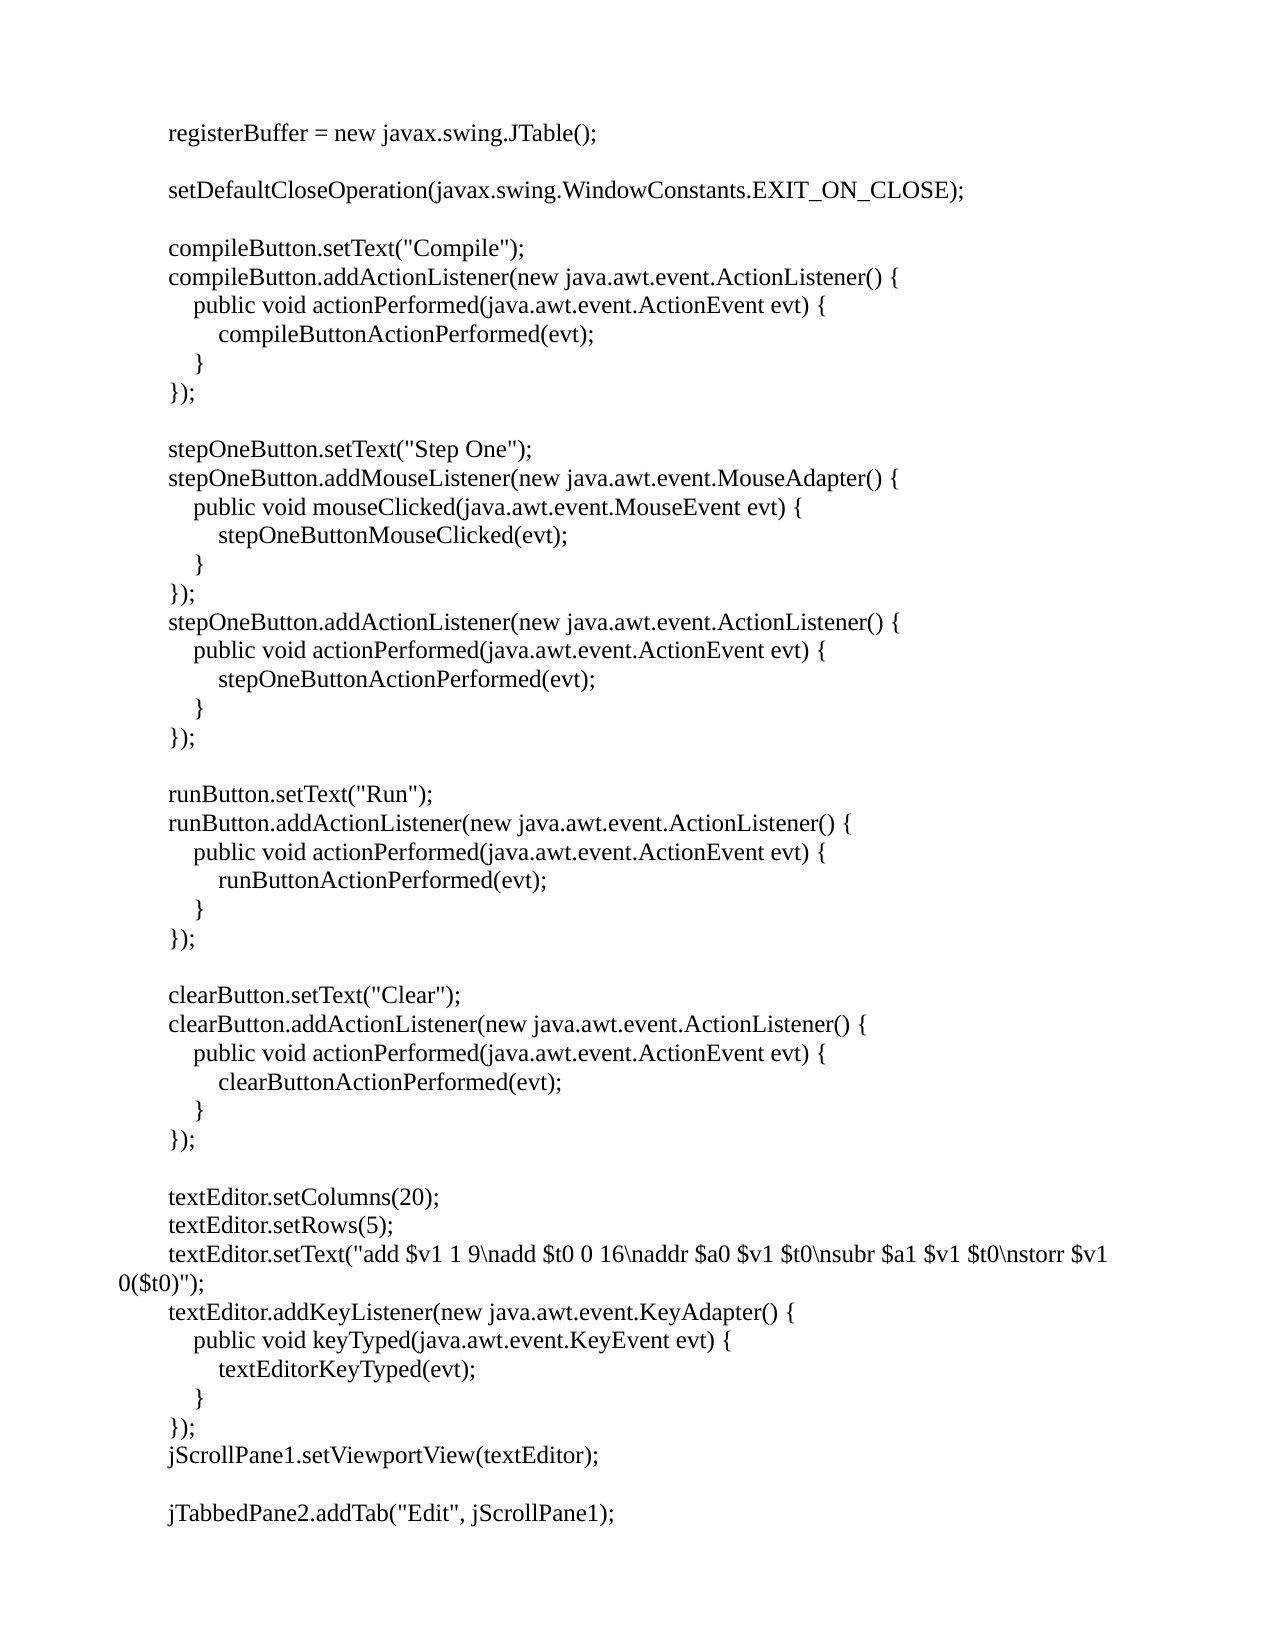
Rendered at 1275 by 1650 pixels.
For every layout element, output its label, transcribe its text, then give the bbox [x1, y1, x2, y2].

text stepOneButton.addMouseListener(new java.awt.event.MouseAdapter() { [118, 463, 1157, 492]
text public void keyTyped(java.awt.event.KeyEvent evt) { [118, 1326, 1157, 1354]
text }); [118, 1412, 1157, 1441]
text textEditor.setColumns(20); [118, 1182, 1157, 1211]
text } [118, 1096, 1157, 1124]
text }); [118, 377, 1157, 406]
text runButton.addActionListener(new java.awt.event.ActionListener() { [118, 808, 1157, 837]
text stepOneButton.setText("Step One"); [118, 434, 1157, 463]
text compileButton.addActionListener(new java.awt.event.ActionListener() { [118, 262, 1157, 291]
text clearButtonActionPerformed(evt); [118, 1067, 1157, 1096]
text runButton.setText("Run"); [118, 779, 1157, 808]
text } [118, 348, 1157, 377]
text textEditor.addKeyListener(new java.awt.event.KeyAdapter() { [118, 1297, 1157, 1326]
text } [118, 693, 1157, 722]
text compileButton.setText("Compile"); [118, 233, 1157, 262]
text jTabbedPane2.addTab("Edit", jScrollPane1); [118, 1498, 1157, 1527]
text }); [118, 1124, 1157, 1153]
text } [118, 549, 1157, 578]
text public void actionPerformed(java.awt.event.ActionEvent evt) { [118, 1038, 1157, 1067]
text public void mouseClicked(java.awt.event.MouseEvent evt) { [118, 492, 1157, 521]
text clearButton.setText("Clear"); [118, 981, 1157, 1009]
text stepOneButtonActionPerformed(evt); [118, 664, 1157, 693]
text public void actionPerformed(java.awt.event.ActionEvent evt) { [118, 291, 1157, 319]
text }); [118, 722, 1157, 751]
text stepOneButton.addActionListener(new java.awt.event.ActionListener() { [118, 607, 1157, 636]
text setDefaultCloseOperation(javax.swing.WindowConstants.EXIT_ON_CLOSE); [118, 176, 1157, 204]
text clearButton.addActionListener(new java.awt.event.ActionListener() { [118, 1009, 1157, 1038]
text textEditor.setRows(5); [118, 1211, 1157, 1239]
text runButtonActionPerformed(evt); [118, 866, 1157, 894]
text compileButtonActionPerformed(evt); [118, 319, 1157, 348]
text stepOneButtonMouseClicked(evt); [118, 521, 1157, 549]
text jScrollPane1.setViewportView(textEditor); [118, 1441, 1157, 1469]
text textEditorKeyTyped(evt); [118, 1354, 1157, 1383]
text }); [118, 923, 1157, 952]
text public void actionPerformed(java.awt.event.ActionEvent evt) { [118, 837, 1157, 866]
text registerBuffer = new javax.swing.JTable(); [118, 118, 1157, 147]
text textEditor.setText("add $v1 1 9\nadd $t0 0 16\naddr $a0 $v1 $t0\nsubr $a1 $v1 $t0\nstorr $v1 0($t0)"); [118, 1239, 1157, 1297]
text } [118, 1383, 1157, 1412]
text public void actionPerformed(java.awt.event.ActionEvent evt) { [118, 636, 1157, 664]
text } [118, 894, 1157, 923]
text }); [118, 578, 1157, 607]
